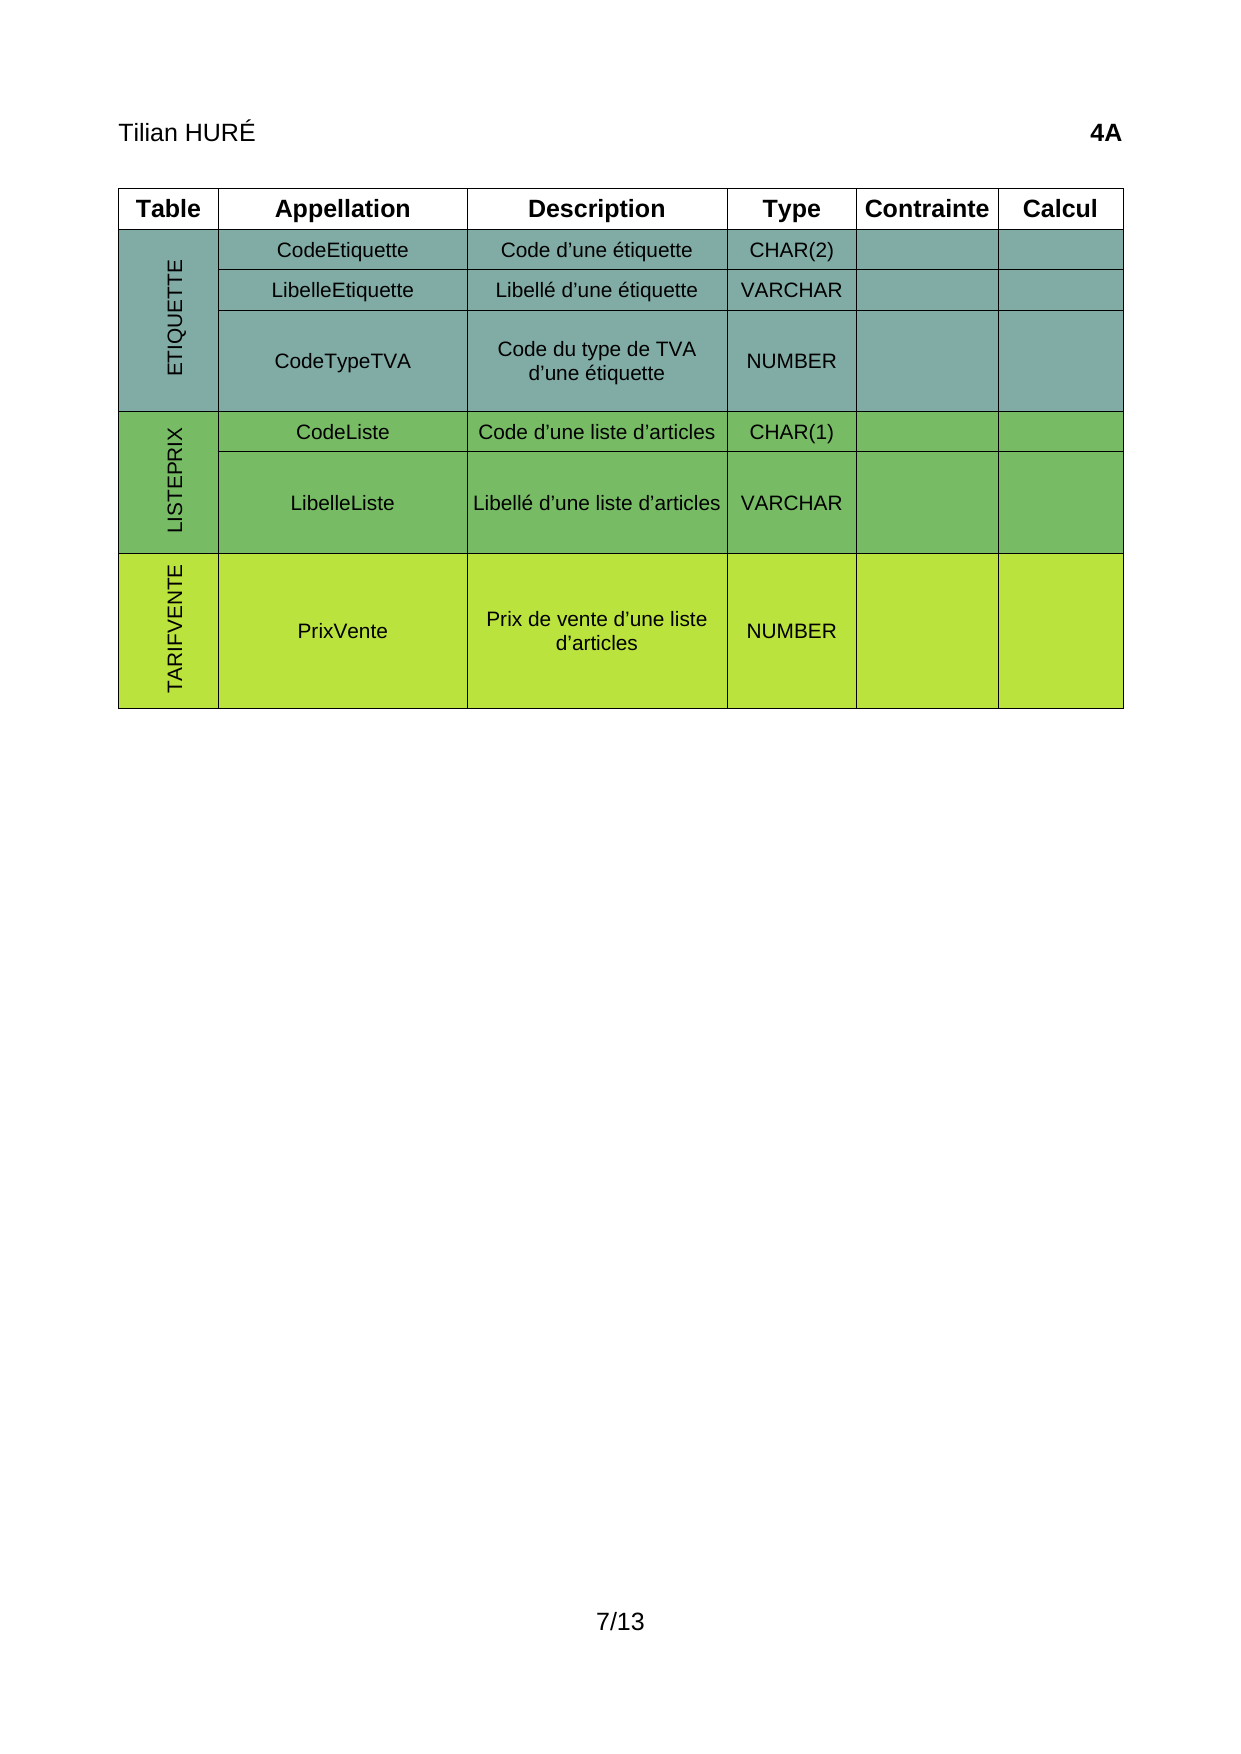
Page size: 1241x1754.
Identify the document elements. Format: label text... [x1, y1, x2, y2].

table_cell LibelleListe [219, 452, 467, 553]
table_header Calcul [999, 189, 1123, 229]
table_header Description [468, 189, 727, 229]
table_header Type [728, 189, 856, 229]
table_cell [999, 270, 1123, 310]
table_cell VARCHAR [728, 452, 856, 553]
table_header Appellation [219, 189, 467, 229]
table_cell CodeEtiquette [219, 230, 467, 269]
table_cell NUMBER [728, 311, 856, 411]
table_cell VARCHAR [728, 270, 856, 310]
table_cell [857, 452, 998, 553]
table_cell CodeTypeTVA [219, 311, 467, 411]
table_cell Libellé d’une étiquette [468, 270, 727, 310]
table_cell [857, 412, 998, 451]
table_cell [857, 554, 998, 708]
table_cell Libellé d’une liste d’articles [468, 452, 727, 553]
table_cell NUMBER [728, 554, 856, 708]
table_cell [857, 270, 998, 310]
table_cell Code d’une étiquette [468, 230, 727, 269]
table_cell Code du type de TVA d’une étiquette [468, 311, 727, 411]
table_header Table [119, 189, 218, 229]
table_header Contrainte [857, 189, 998, 229]
table_cell ETIQUETTE [119, 230, 218, 411]
table_cell LISTEPRIX [119, 412, 218, 553]
table_cell TARIFVENTE [119, 554, 218, 708]
table_cell [999, 311, 1123, 411]
table_cell CHAR(1) [728, 412, 856, 451]
table_cell [857, 230, 998, 269]
table_cell PrixVente [219, 554, 467, 708]
table_cell Code d’une liste d’articles [468, 412, 727, 451]
table_cell [999, 412, 1123, 451]
table_cell [857, 311, 998, 411]
table_cell CodeListe [219, 412, 467, 451]
table_cell [999, 230, 1123, 269]
table_cell [999, 452, 1123, 553]
table_cell CHAR(2) [728, 230, 856, 269]
table_cell LibelleEtiquette [219, 270, 467, 310]
table_cell [999, 554, 1123, 708]
table_cell Prix de vente d’une liste d’articles [468, 554, 727, 708]
